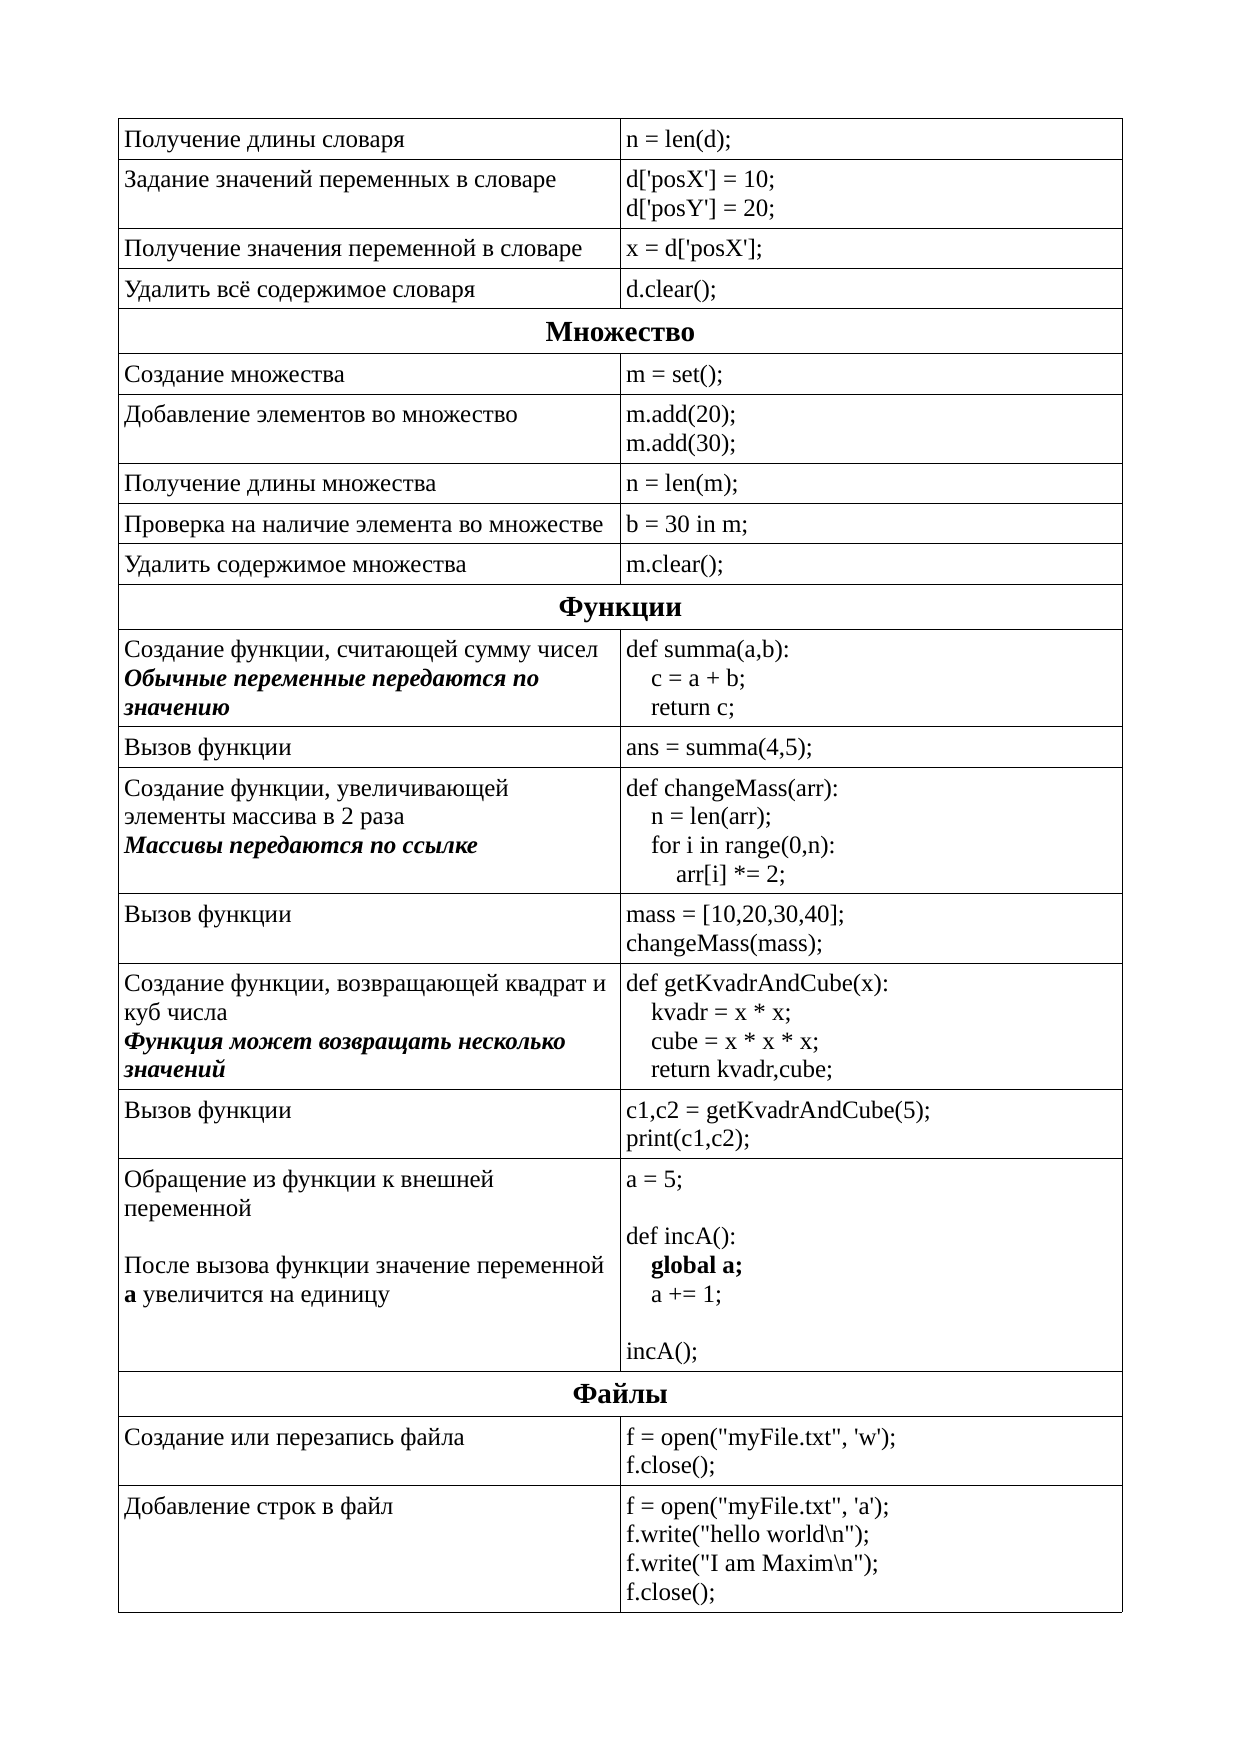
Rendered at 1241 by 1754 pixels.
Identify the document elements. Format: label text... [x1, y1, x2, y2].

table_cell def changeMass(arr): n = len(arr); for i in range(0,n): arr[i] *= 2; [621, 768, 1122, 893]
table_cell Создание функции, увеличивающей элементы массива в 2 раза Массивы передаются по ссылке [119, 768, 620, 893]
table_cell Файлы [119, 1372, 1122, 1416]
table_cell Получение значения переменной в словаре [119, 229, 620, 268]
table_cell n = len(d); [621, 119, 1122, 158]
table_cell m = set(); [621, 354, 1122, 393]
table_cell Получение длины множества [119, 464, 620, 503]
table_cell Функции [119, 585, 1122, 629]
table_cell m.add(20); m.add(30); [621, 395, 1122, 463]
table_cell Создание множества [119, 354, 620, 393]
table_cell d['posX'] = 10; d['posY'] = 20; [621, 160, 1122, 227]
table_cell Удалить содержимое множества [119, 544, 620, 583]
table_cell a = 5; def incA(): global a; a += 1; incA(); [621, 1159, 1122, 1371]
table_cell f = open("myFile.txt", 'a'); f.write("hello world\n"); f.write("I am Maxim\n"); f.close(); [621, 1486, 1122, 1612]
table_cell m.clear(); [621, 544, 1122, 583]
table_cell n = len(m); [621, 464, 1122, 503]
table_cell b = 30 in m; [621, 504, 1122, 543]
table_cell c1,c2 = getKvadrAndCube(5); print(c1,c2); [621, 1090, 1122, 1158]
table_cell Получение длины словаря [119, 119, 620, 158]
table_cell Добавление элементов во множество [119, 395, 620, 463]
table_cell Удалить всё содержимое словаря [119, 269, 620, 308]
table_cell mass = [10,20,30,40]; changeMass(mass); [621, 894, 1122, 962]
table_cell Создание или перезапись файла [119, 1417, 620, 1485]
table_cell ans = summa(4,5); [621, 727, 1122, 767]
table_cell Создание функции, возвращающей квадрат и куб числа Функция может возвращать несколько значений [119, 964, 620, 1089]
table_cell def getKvadrAndCube(x): kvadr = x * x; cube = x * x * x; return kvadr,cube; [621, 964, 1122, 1089]
table_cell Вызов функции [119, 1090, 620, 1158]
table_cell d.clear(); [621, 269, 1122, 308]
table_cell Добавление строк в файл [119, 1486, 620, 1612]
table_cell def summa(a,b): c = a + b; return c; [621, 630, 1122, 726]
table_cell Создание функции, считающей сумму чисел Обычные переменные передаются по значению [119, 630, 620, 726]
table_cell x = d['posX']; [621, 229, 1122, 268]
table_cell Обращение из функции к внешней переменной После вызова функции значение переменной a увеличится на единицу [119, 1159, 620, 1371]
table_cell Вызов функции [119, 727, 620, 767]
table_cell f = open("myFile.txt", 'w'); f.close(); [621, 1417, 1122, 1485]
table_cell Множество [119, 309, 1122, 353]
table_cell Проверка на наличие элемента во множестве [119, 504, 620, 543]
table_cell Вызов функции [119, 894, 620, 962]
table_cell Задание значений переменных в словаре [119, 160, 620, 227]
